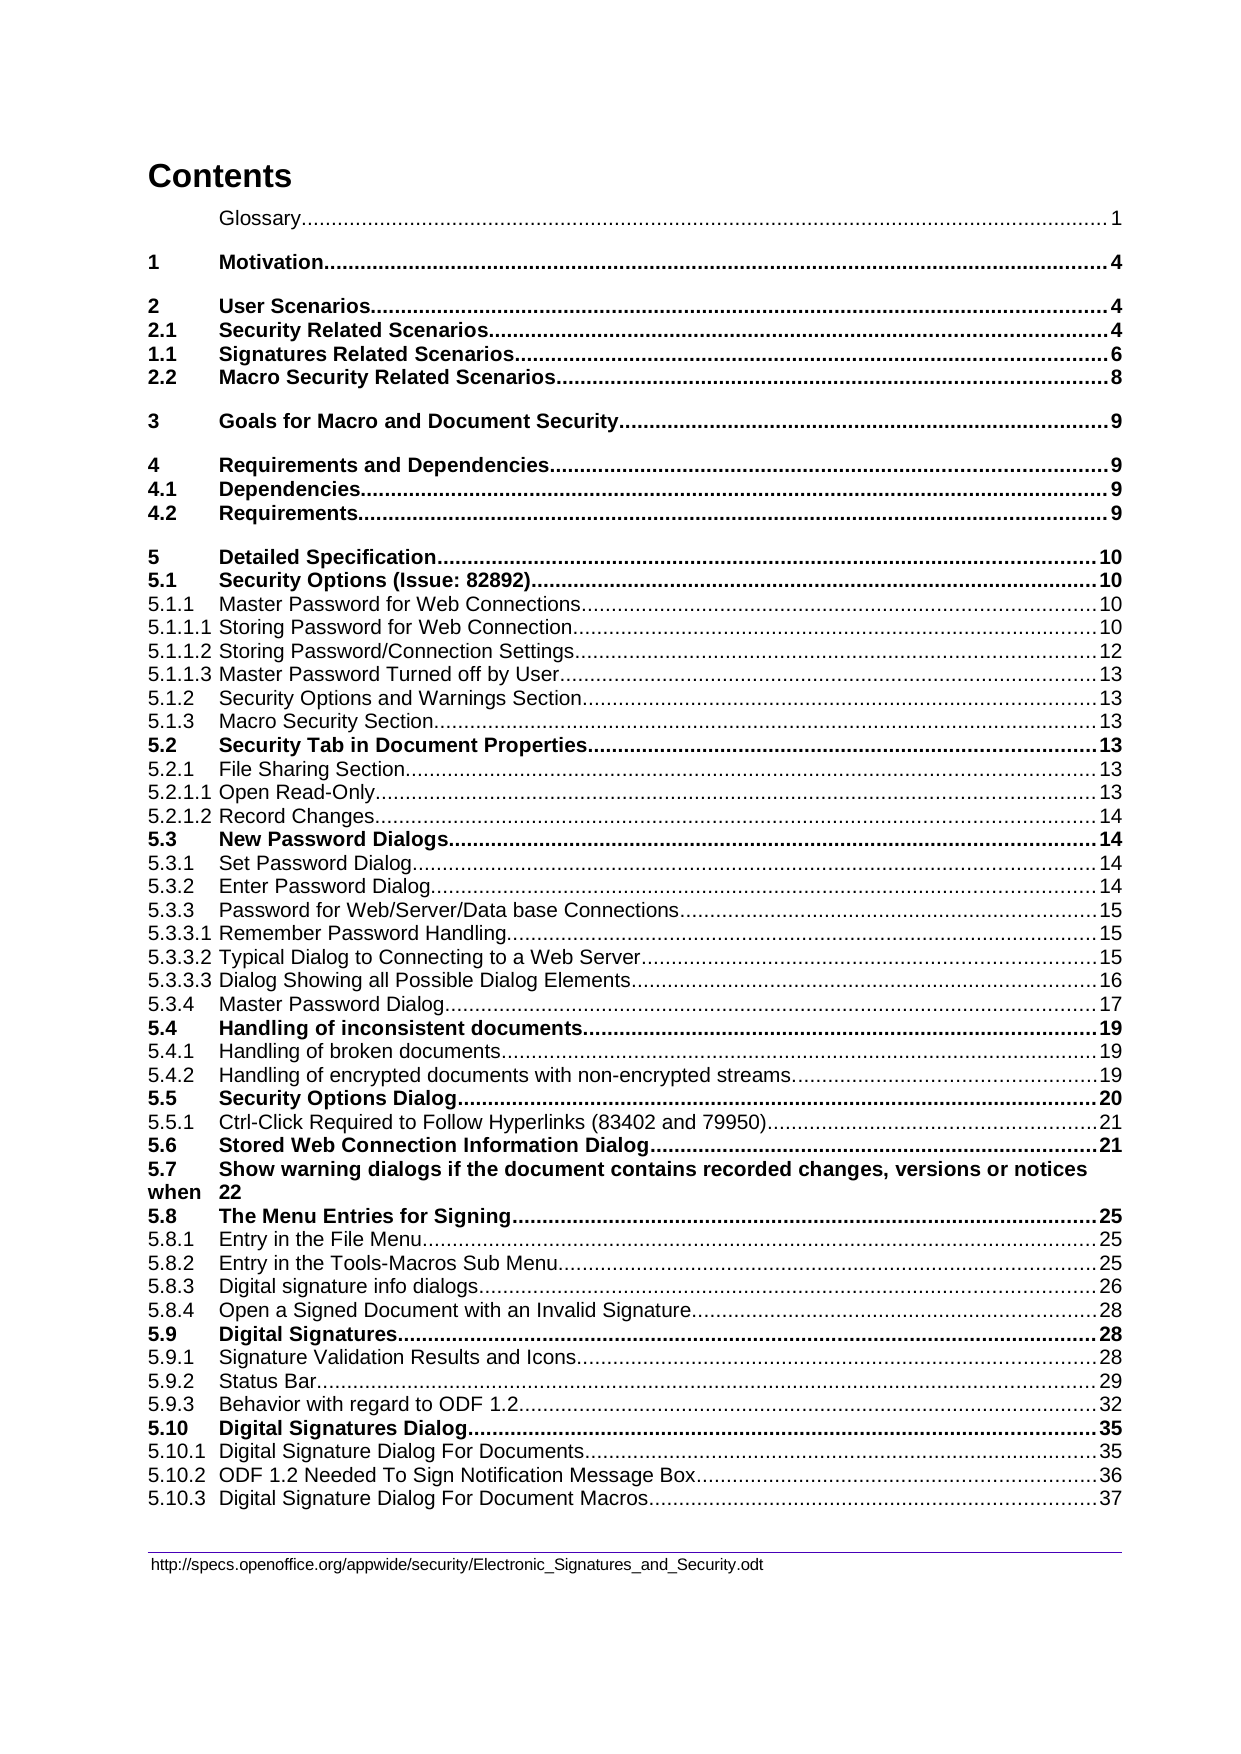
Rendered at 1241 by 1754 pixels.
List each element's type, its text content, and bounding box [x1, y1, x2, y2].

text 5.10.2 ODF 1.2 Needed To Sign Notification Message Box 36 [148, 1463, 1122, 1487]
text 5.3.1 Set Password Dialog 14 [148, 851, 1122, 875]
text 5.10.1 Digital Signature Dialog For Documents 35 [148, 1440, 1122, 1463]
text 4.2 Requirements 9 [148, 501, 1122, 524]
text 3 Goals for Macro and Document Security 9 [148, 410, 1122, 433]
text 5.3.3.1 Remember Password Handling 15 [148, 922, 1122, 945]
text 5.2.1 File Sharing Section 13 [148, 757, 1122, 781]
text 5.8.4 Open a Signed Document with an Invalid Signature 28 [148, 1298, 1122, 1322]
text 5.8 The Menu Entries for Signing 25 [148, 1204, 1122, 1228]
text 5.3.3.2 Typical Dialog to Connecting to a Web Server 15 [148, 945, 1122, 969]
text 5.9.2 Status Bar 29 [148, 1369, 1122, 1393]
text 2.1 Security Related Scenarios 4 [148, 318, 1122, 342]
text 5.6 Stored Web Connection Information Dialog 21 [148, 1134, 1122, 1157]
text 4 Requirements and Dependencies 9 [148, 454, 1122, 477]
text 5 Detailed Specification 10 [148, 545, 1122, 569]
text Glossary 1 [148, 207, 1122, 230]
text 5.5.1 Ctrl-Click Required to Follow Hyperlinks (83402 and 79950) 21 [148, 1110, 1122, 1134]
text 5.3.4 Master Password Dialog 17 [148, 992, 1122, 1016]
text 5.3.2 Enter Password Dialog 14 [148, 875, 1122, 898]
text 5.1.1.3 Master Password Turned off by User 13 [148, 663, 1122, 686]
subtitle Contents [148, 157, 1122, 194]
text 5.9 Digital Signatures 28 [148, 1322, 1122, 1346]
text 1.1 Signatures Related Scenarios 6 [148, 342, 1122, 366]
text 5.4 Handling of inconsistent documents. 19 [148, 1016, 1122, 1039]
text 5.8.1 Entry in the File Menu 25 [148, 1228, 1122, 1251]
text 5.7 Show warning dialogs if the document contains recorded changes, versions or notices when 22 [148, 1157, 1122, 1204]
text 5.3.3.3 Dialog Showing all Possible Dialog Elements 16 [148, 969, 1122, 992]
text 2.2 Macro Security Related Scenarios 8 [148, 366, 1122, 389]
text 5.10.3 Digital Signature Dialog For Document Macros 37 [148, 1487, 1122, 1510]
text 5.8.3 Digital signature info dialogs 26 [148, 1275, 1122, 1298]
text 2 User Scenarios 4 [148, 295, 1122, 318]
text 5.1.3 Macro Security Section 13 [148, 710, 1122, 733]
text 5.4.2 Handling of encrypted documents with non-encrypted streams. 19 [148, 1063, 1122, 1087]
text 4.1 Dependencies 9 [148, 477, 1122, 501]
text 5.9.1 Signature Validation Results and Icons 28 [148, 1346, 1122, 1369]
text 5.5 Security Options Dialog 20 [148, 1087, 1122, 1110]
text 5.1.2 Security Options and Warnings Section 13 [148, 686, 1122, 710]
text 5.1.1.1 Storing Password for Web Connection 10 [148, 616, 1122, 639]
text 5.10 Digital Signatures Dialog 35 [148, 1416, 1122, 1440]
text 5.1.1 Master Password for Web Connections 10 [148, 592, 1122, 616]
text 5.3 New Password Dialogs 14 [148, 828, 1122, 851]
text 5.1 Security Options (Issue: 82892) 10 [148, 569, 1122, 592]
text 5.1.1.2 Storing Password/Connection Settings 12 [148, 639, 1122, 663]
text 5.8.2 Entry in the Tools-Macros Sub Menu 25 [148, 1251, 1122, 1275]
text 5.4.1 Handling of broken documents. 19 [148, 1039, 1122, 1063]
text 1 Motivation 4 [148, 251, 1122, 274]
text 5.2 Security Tab in Document Properties 13 [148, 733, 1122, 757]
text 5.2.1.1 Open Read-Only 13 [148, 781, 1122, 804]
text 5.2.1.2 Record Changes 14 [148, 804, 1122, 828]
text 5.9.3 Behavior with regard to ODF 1.2 32 [148, 1393, 1122, 1416]
text 5.3.3 Password for Web/Server/Data base Connections 15 [148, 898, 1122, 922]
